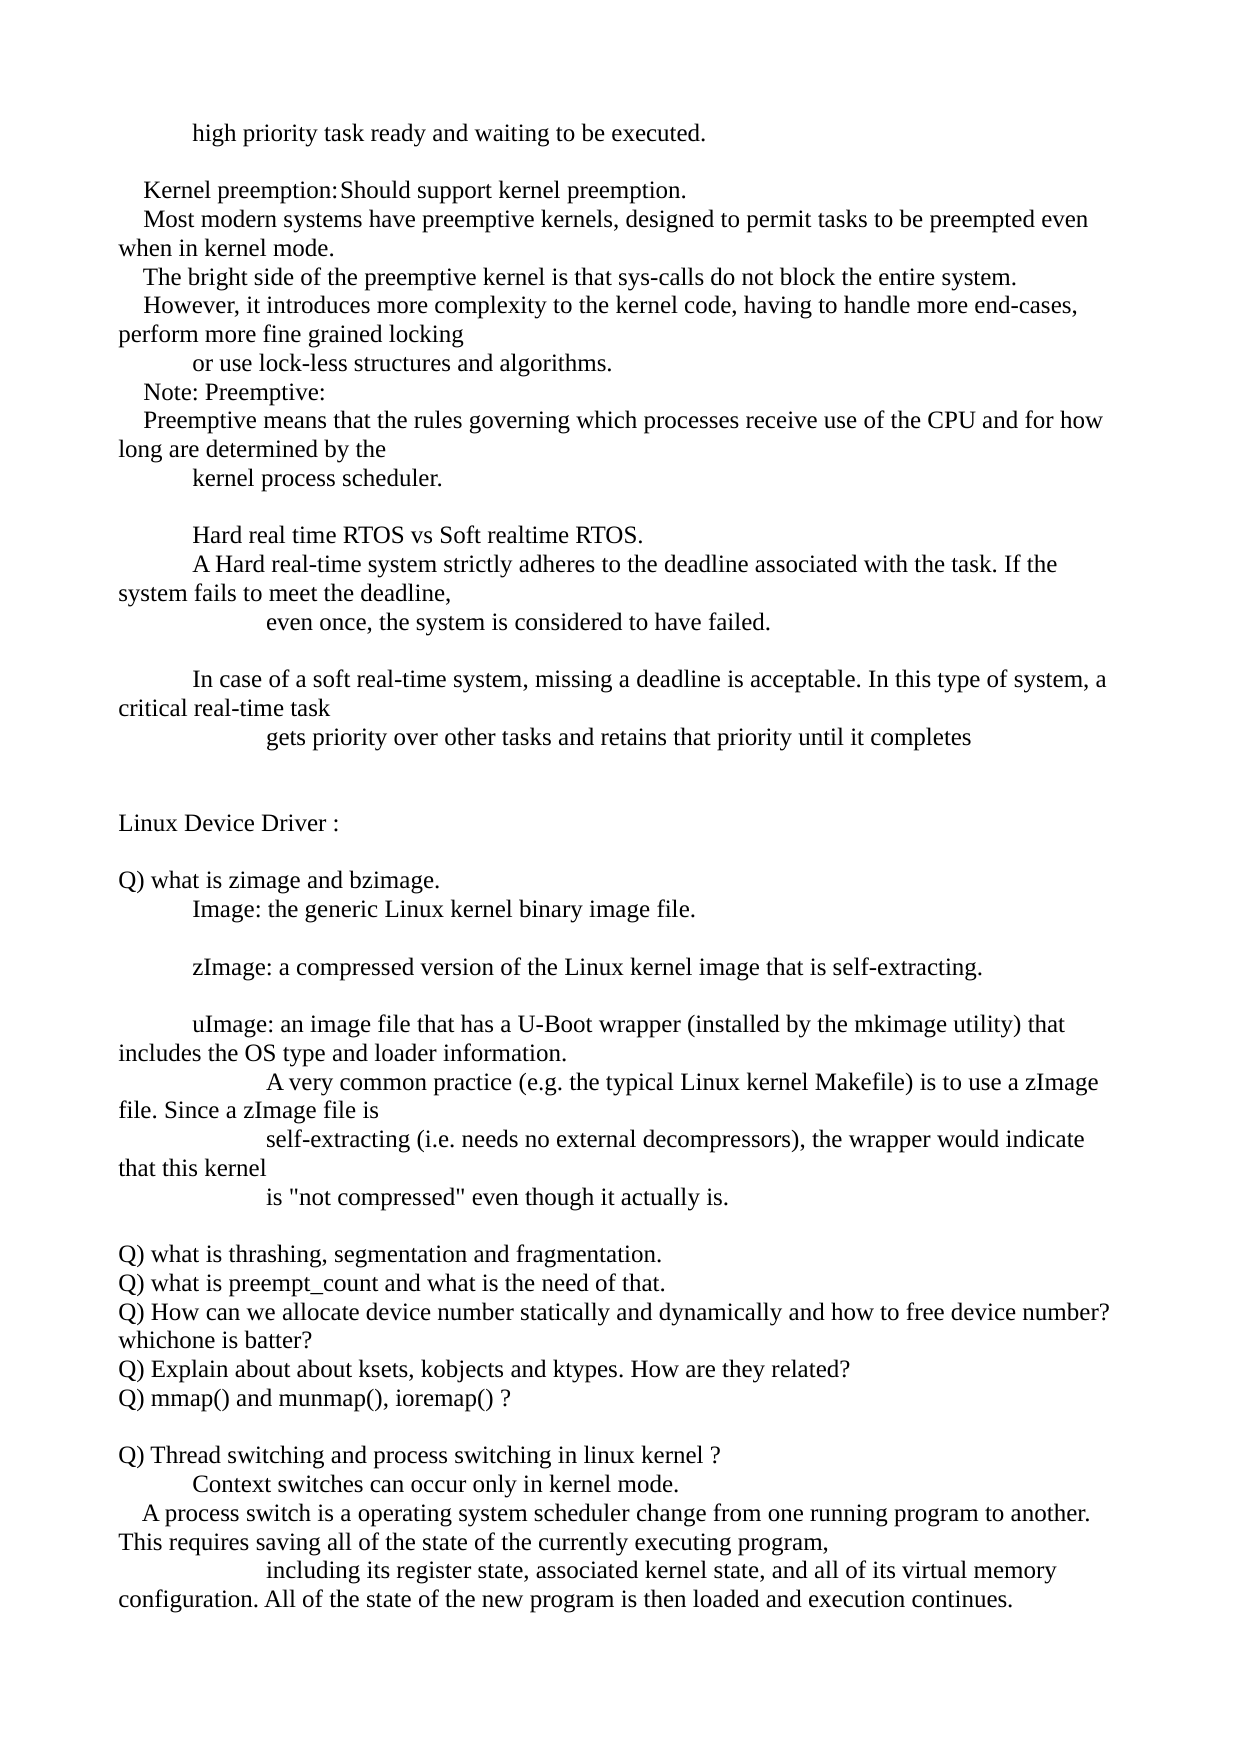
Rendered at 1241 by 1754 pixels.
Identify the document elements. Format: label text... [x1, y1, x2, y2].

text including its register state, associated kernel state, and all of its virtual memory configuration. All of the state of the new program is then loaded and execution continues. [118, 1556, 1122, 1613]
text Q) what is zimage and bzimage. [118, 866, 1122, 894]
text A Hard real-time system strictly adheres to the deadline associated with the task. If the system fails to meet the deadline, [118, 549, 1122, 607]
text Q) How can we allocate device number statically and dynamically and how to free device number? whichone is batter? [118, 1297, 1122, 1354]
text Context switches can occur only in kernel mode. [118, 1469, 1122, 1498]
text kernel process scheduler. [118, 463, 1122, 492]
text The bright side of the preemptive kernel is that sys-calls do not block the entire system. [118, 262, 1122, 291]
text Q) mmap() and munmap(), ioremap() ? [118, 1383, 1122, 1412]
text or use lock-less structures and algorithms. [118, 348, 1122, 377]
text gets priority over other tasks and retains that priority until it completes [118, 722, 1122, 751]
text Most modern systems have preemptive kernels, designed to permit tasks to be preempted even when in kernel mode. [118, 204, 1122, 262]
text In case of a soft real-time system, missing a deadline is acceptable. In this type of system, a critical real-time task [118, 664, 1122, 722]
text even once, the system is considered to have failed. [118, 607, 1122, 636]
text Note: Preemptive: [118, 377, 1122, 406]
text Q) what is thrashing, segmentation and fragmentation. [118, 1239, 1122, 1268]
text Q) what is preempt_count and what is the need of that. [118, 1268, 1122, 1297]
text zImage: a compressed version of the Linux kernel image that is self-extracting. [118, 952, 1122, 981]
text high priority task ready and waiting to be executed. [118, 118, 1122, 147]
text self-extracting (i.e. needs no external decompressors), the wrapper would indicate that this kernel [118, 1124, 1122, 1182]
text A process switch is a operating system scheduler change from one running program to another. This requires saving all of the state of the currently executing program, [118, 1498, 1122, 1556]
text Preemptive means that the rules governing which processes receive use of the CPU and for how long are determined by the [118, 406, 1122, 463]
text However, it introduces more complexity to the kernel code, having to handle more end-cases, perform more fine grained locking [118, 291, 1122, 348]
text Q) Thread switching and process switching in linux kernel ? [118, 1441, 1122, 1469]
text Linux Device Driver : [118, 808, 1122, 837]
text A very common practice (e.g. the typical Linux kernel Makefile) is to use a zImage file. Since a zImage file is [118, 1067, 1122, 1124]
text Q) Explain about about ksets, kobjects and ktypes. How are they related? [118, 1354, 1122, 1383]
text is "not compressed" even though it actually is. [118, 1182, 1122, 1211]
text Hard real time RTOS vs Soft realtime RTOS. [118, 521, 1122, 549]
text Kernel preemption: Should support kernel preemption. [118, 176, 1122, 204]
text uImage: an image file that has a U-Boot wrapper (installed by the mkimage utility) that includes the OS type and loader information. [118, 1009, 1122, 1067]
text Image: the generic Linux kernel binary image file. [118, 894, 1122, 923]
